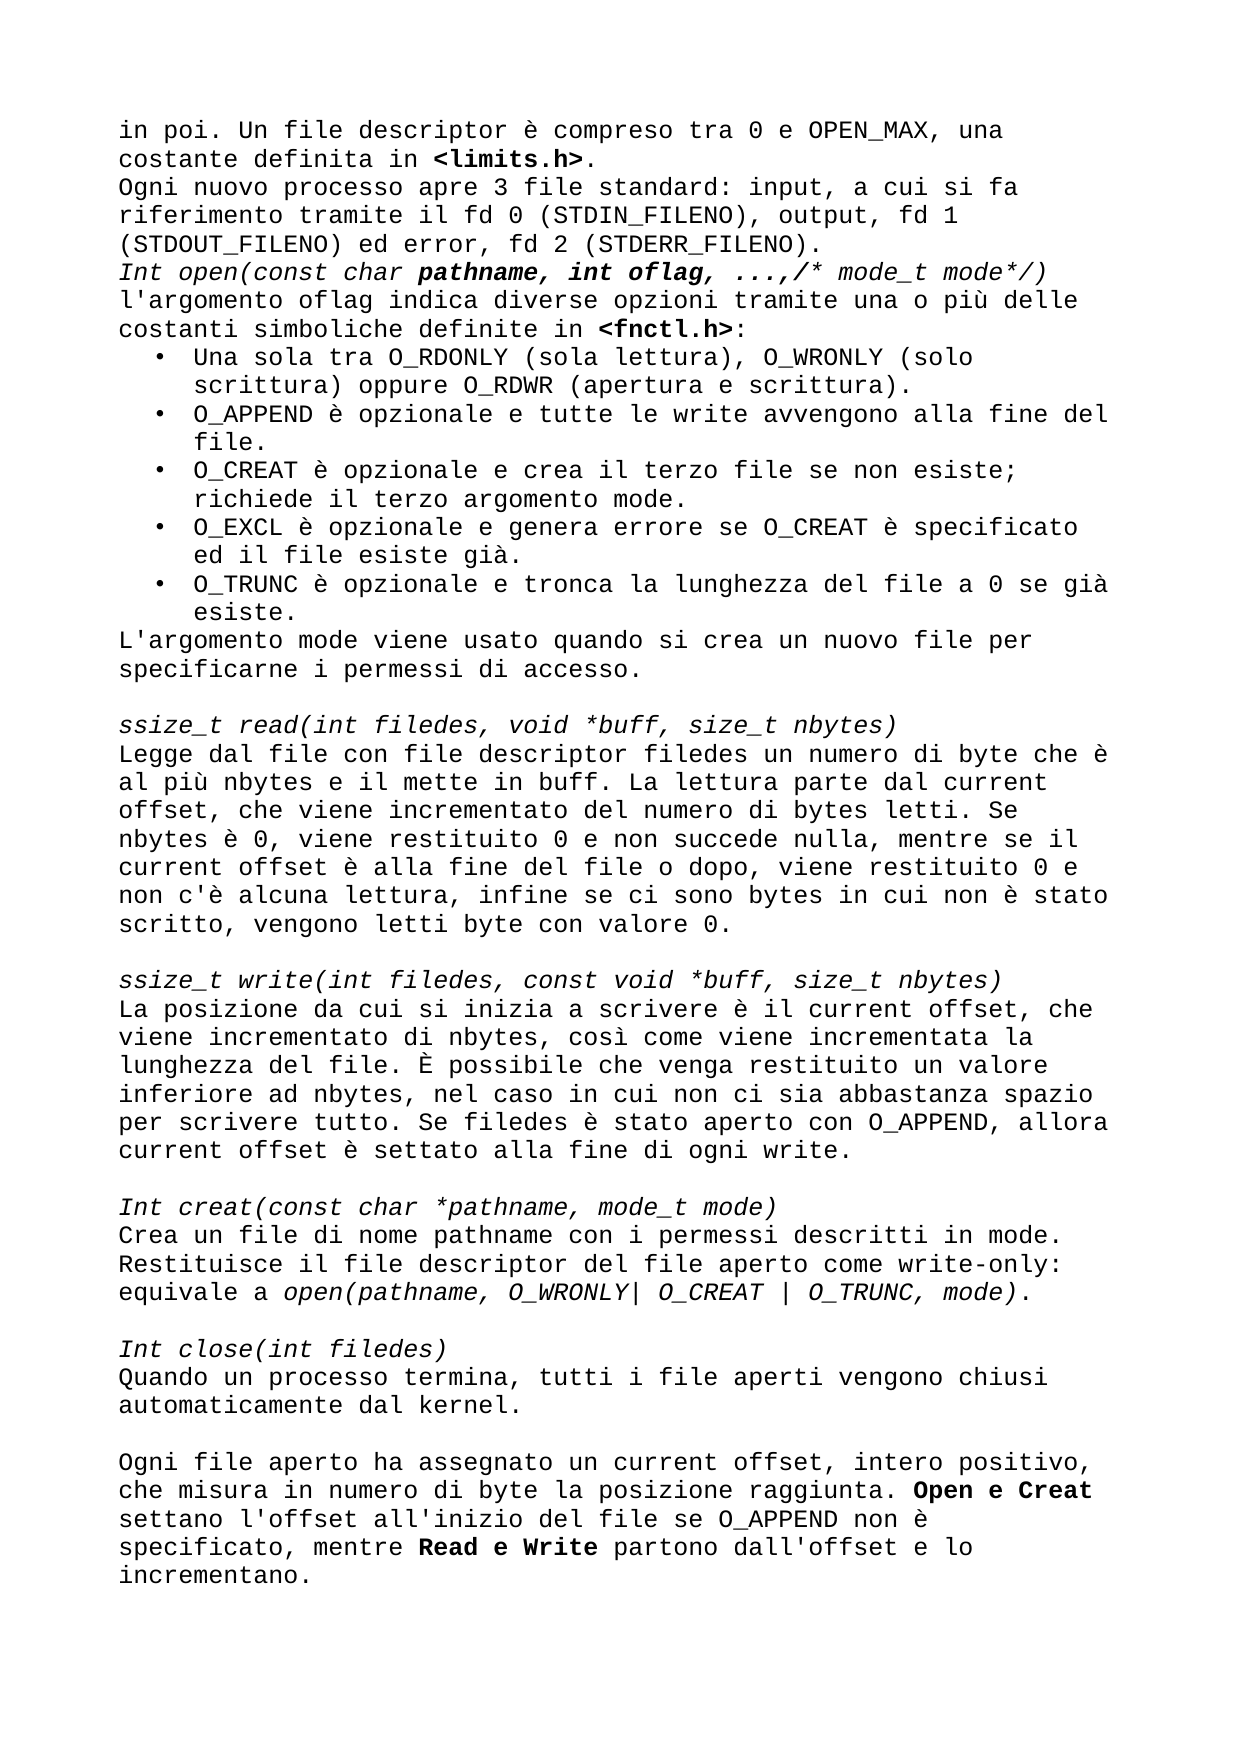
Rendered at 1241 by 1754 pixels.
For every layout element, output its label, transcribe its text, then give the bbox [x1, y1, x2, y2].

text Ogni nuovo processo apre 3 file standard: input, a cui si fa riferimento tramite il fd 0 (STDIN_FILENO), output, fd 1 (STDOUT_FILENO) ed error, fd 2 (STDERR_FILENO). [118, 175, 1122, 260]
text Ogni file aperto ha assegnato un current offset, intero positivo, che misura in numero di byte la posizione raggiunta. Open e Creat settano l'offset all'inizio del file se O_APPEND non è specificato, mentre Read e Write partono dall'offset e lo incrementano. [118, 1450, 1122, 1591]
list O_TRUNC è opzionale e tronca la lunghezza del file a 0 se già esiste. [156, 571, 1122, 628]
list O_APPEND è opzionale e tutte le write avvengono alla fine del file. [156, 401, 1122, 458]
list O_EXCL è opzionale e genera errore se O_CREAT è specificato ed il file esiste già. [156, 515, 1122, 571]
text ssize_t write(int filedes, const void *buff, size_t nbytes) [118, 968, 1122, 996]
text ssize_t read(int filedes, void *buff, size_t nbytes) [118, 713, 1122, 741]
text L'argomento mode viene usato quando si crea un nuovo file per specificarne i permessi di accesso. [118, 628, 1122, 685]
text l'argomento oflag indica diverse opzioni tramite una o più delle costanti simboliche definite in <fnctl.h>: [118, 288, 1122, 345]
text Int open(const char pathname, int oflag, ...,/* mode_t mode*/) [118, 260, 1122, 288]
text Legge dal file con file descriptor filedes un numero di byte che è al più nbytes e il mette in buff. La lettura parte dal current offset, che viene incrementato del numero di bytes letti. Se nbytes è 0, viene restituito 0 e non succede nulla, mentre se il current offset è alla fine del file o dopo, viene restituito 0 e non c'è alcuna lettura, infine se ci sono bytes in cui non è stato scritto, vengono letti byte con valore 0. [118, 741, 1122, 940]
text La posizione da cui si inizia a scrivere è il current offset, che viene incrementato di nbytes, così come viene incrementata la lunghezza del file. È possibile che venga restituito un valore inferiore ad nbytes, nel caso in cui non ci sia abbastanza spazio per scrivere tutto. Se filedes è stato aperto con O_APPEND, allora current offset è settato alla fine di ogni write. [118, 996, 1122, 1166]
list Una sola tra O_RDONLY (sola lettura), O_WRONLY (solo scrittura) oppure O_RDWR (apertura e scrittura). [156, 345, 1122, 401]
text Int creat(const char *pathname, mode_t mode) [118, 1195, 1122, 1223]
text in poi. Un file descriptor è compreso tra 0 e OPEN_MAX, una costante definita in <limits.h>. [118, 118, 1122, 175]
text Crea un file di nome pathname con i permessi descritti in mode. [118, 1223, 1122, 1251]
text Quando un processo termina, tutti i file aperti vengono chiusi automaticamente dal kernel. [118, 1365, 1122, 1421]
text Restituisce il file descriptor del file aperto come write-only: equivale a open(pathname, O_WRONLY| O_CREAT | O_TRUNC, mode). [118, 1251, 1122, 1308]
text Int close(int filedes) [118, 1336, 1122, 1365]
list O_CREAT è opzionale e crea il terzo file se non esiste; richiede il terzo argomento mode. [156, 458, 1122, 515]
